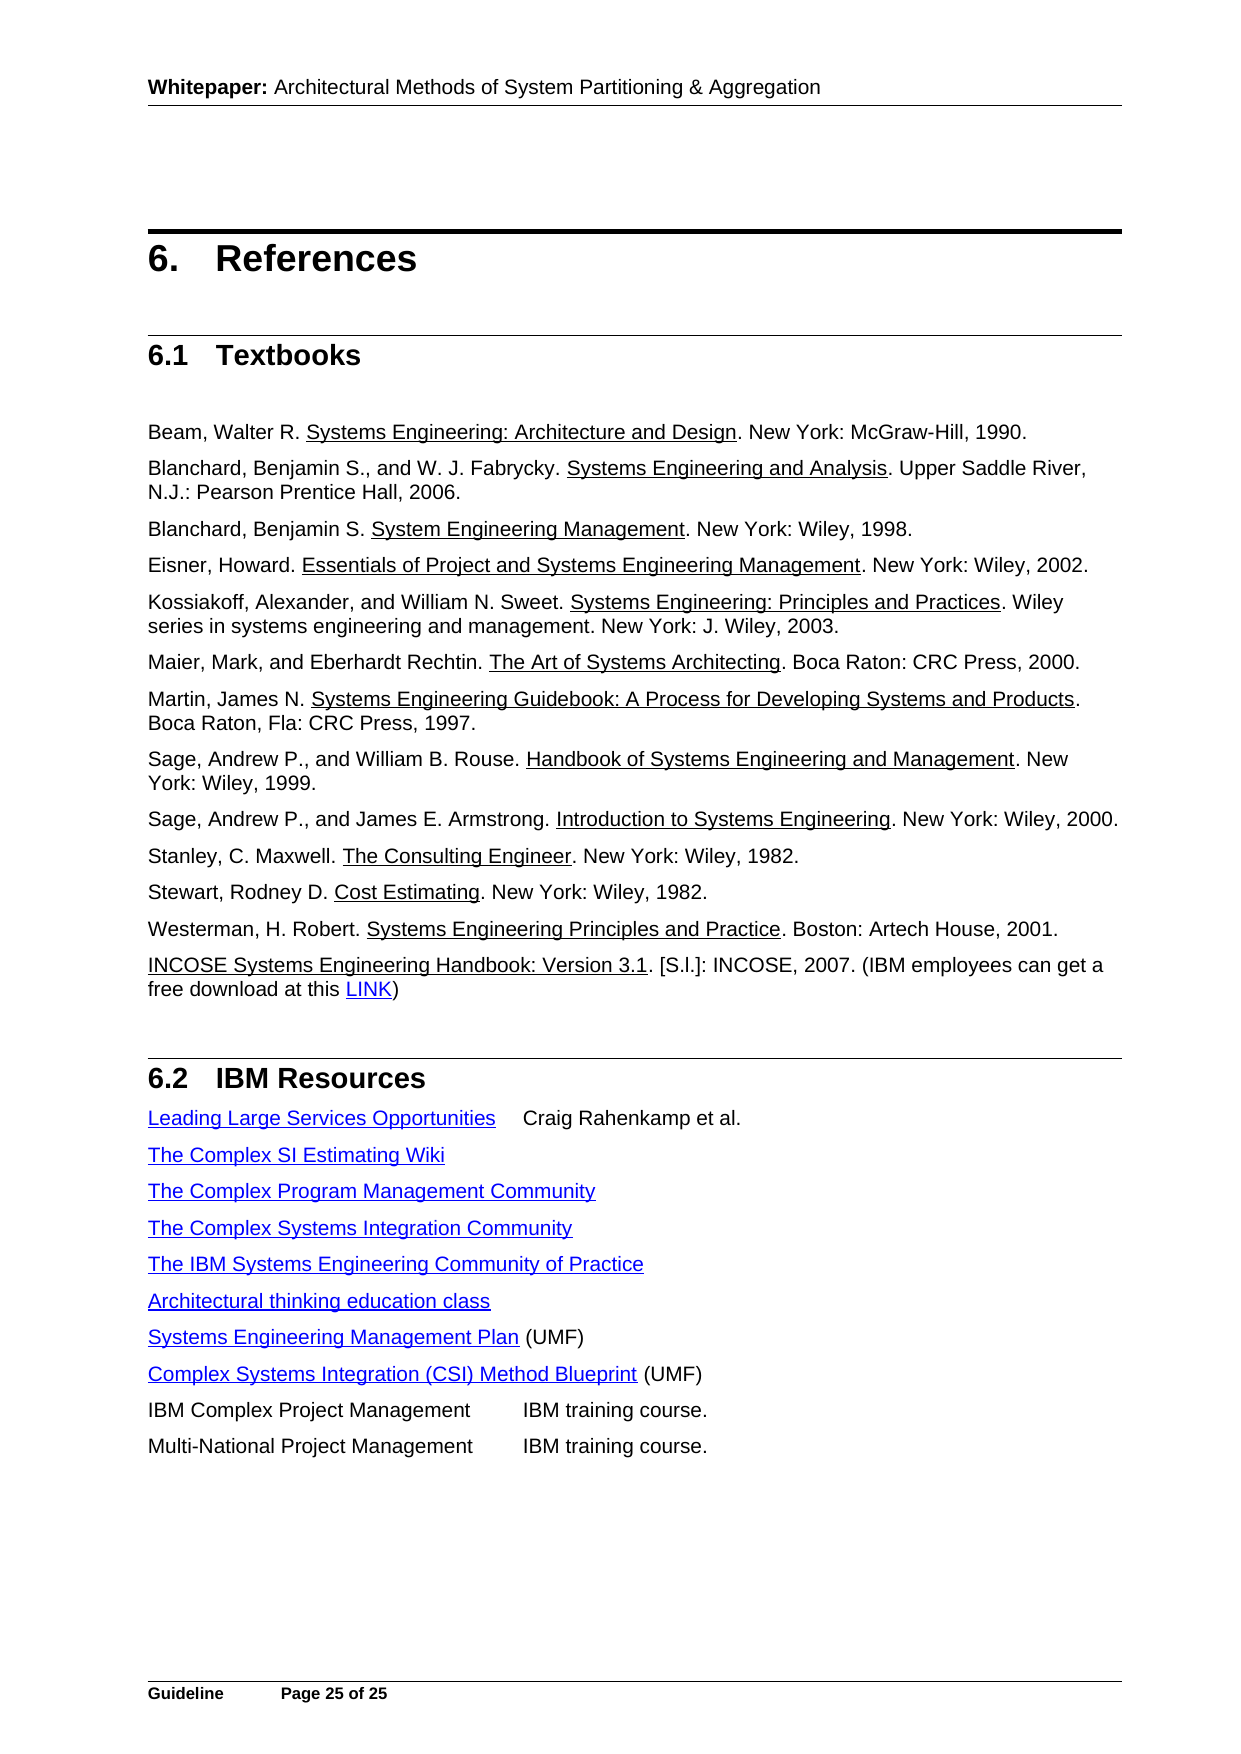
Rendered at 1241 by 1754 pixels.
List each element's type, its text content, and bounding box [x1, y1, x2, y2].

subtitle References [148, 234, 1122, 279]
text Multi-National Project Management IBM training course. [148, 1434, 1122, 1458]
text Stewart, Rodney D. Cost Estimating. New York: Wiley, 1982. [148, 880, 1122, 904]
text The IBM Systems Engineering Community of Practice [148, 1252, 1122, 1276]
text INCOSE Systems Engineering Handbook: Version 3.1. [S.l.]: INCOSE, 2007. (IBM employees can get a free download at this LINK) [148, 953, 1122, 1001]
text Sage, Andrew P., and James E. Armstrong. Introduction to Systems Engineering. New York: Wiley, 2000. [148, 807, 1122, 831]
text Leading Large Services Opportunities Craig Rahenkamp et al. [148, 1106, 1122, 1130]
text Sage, Andrew P., and William B. Rouse. Handbook of Systems Engineering and Management. New York: Wiley, 1999. [148, 747, 1122, 795]
text Blanchard, Benjamin S., and W. J. Fabrycky. Systems Engineering and Analysis. Upper Saddle River, N.J.: Pearson Prentice Hall, 2006. [148, 456, 1122, 504]
subtitle IBM Resources [148, 1059, 1122, 1094]
text IBM Complex Project Management IBM training course. [148, 1398, 1122, 1422]
text Eisner, Howard. Essentials of Project and Systems Engineering Management. New York: Wiley, 2002. [148, 553, 1122, 577]
text Westerman, H. Robert. Systems Engineering Principles and Practice. Boston: Artech House, 2001. [148, 917, 1122, 941]
text Blanchard, Benjamin S. System Engineering Management. New York: Wiley, 1998. [148, 517, 1122, 541]
text Architectural thinking education class [148, 1288, 1122, 1312]
text The Complex Systems Integration Community [148, 1216, 1122, 1239]
text Systems Engineering Management Plan (UMF) [148, 1325, 1122, 1349]
text The Complex Program Management Community [148, 1179, 1122, 1203]
subtitle Textbooks [148, 336, 1122, 372]
text Kossiakoff, Alexander, and William N. Sweet. Systems Engineering: Principles and Practices. Wiley series in systems engineering and management. New York: J. Wiley, 2003. [148, 589, 1122, 637]
text Stanley, C. Maxwell. The Consulting Engineer. New York: Wiley, 1982. [148, 844, 1122, 868]
text Maier, Mark, and Eberhardt Rechtin. The Art of Systems Architecting. Boca Raton: CRC Press, 2000. [148, 650, 1122, 674]
text Martin, James N. Systems Engineering Guidebook: A Process for Developing Systems and Products. Boca Raton, Fla: CRC Press, 1997. [148, 686, 1122, 734]
text The Complex SI Estimating Wiki [148, 1143, 1122, 1167]
text Beam, Walter R. Systems Engineering: Architecture and Design. New York: McGraw-Hill, 1990. [148, 420, 1122, 444]
text Complex Systems Integration (CSI) Method Blueprint (UMF) [148, 1361, 1122, 1385]
